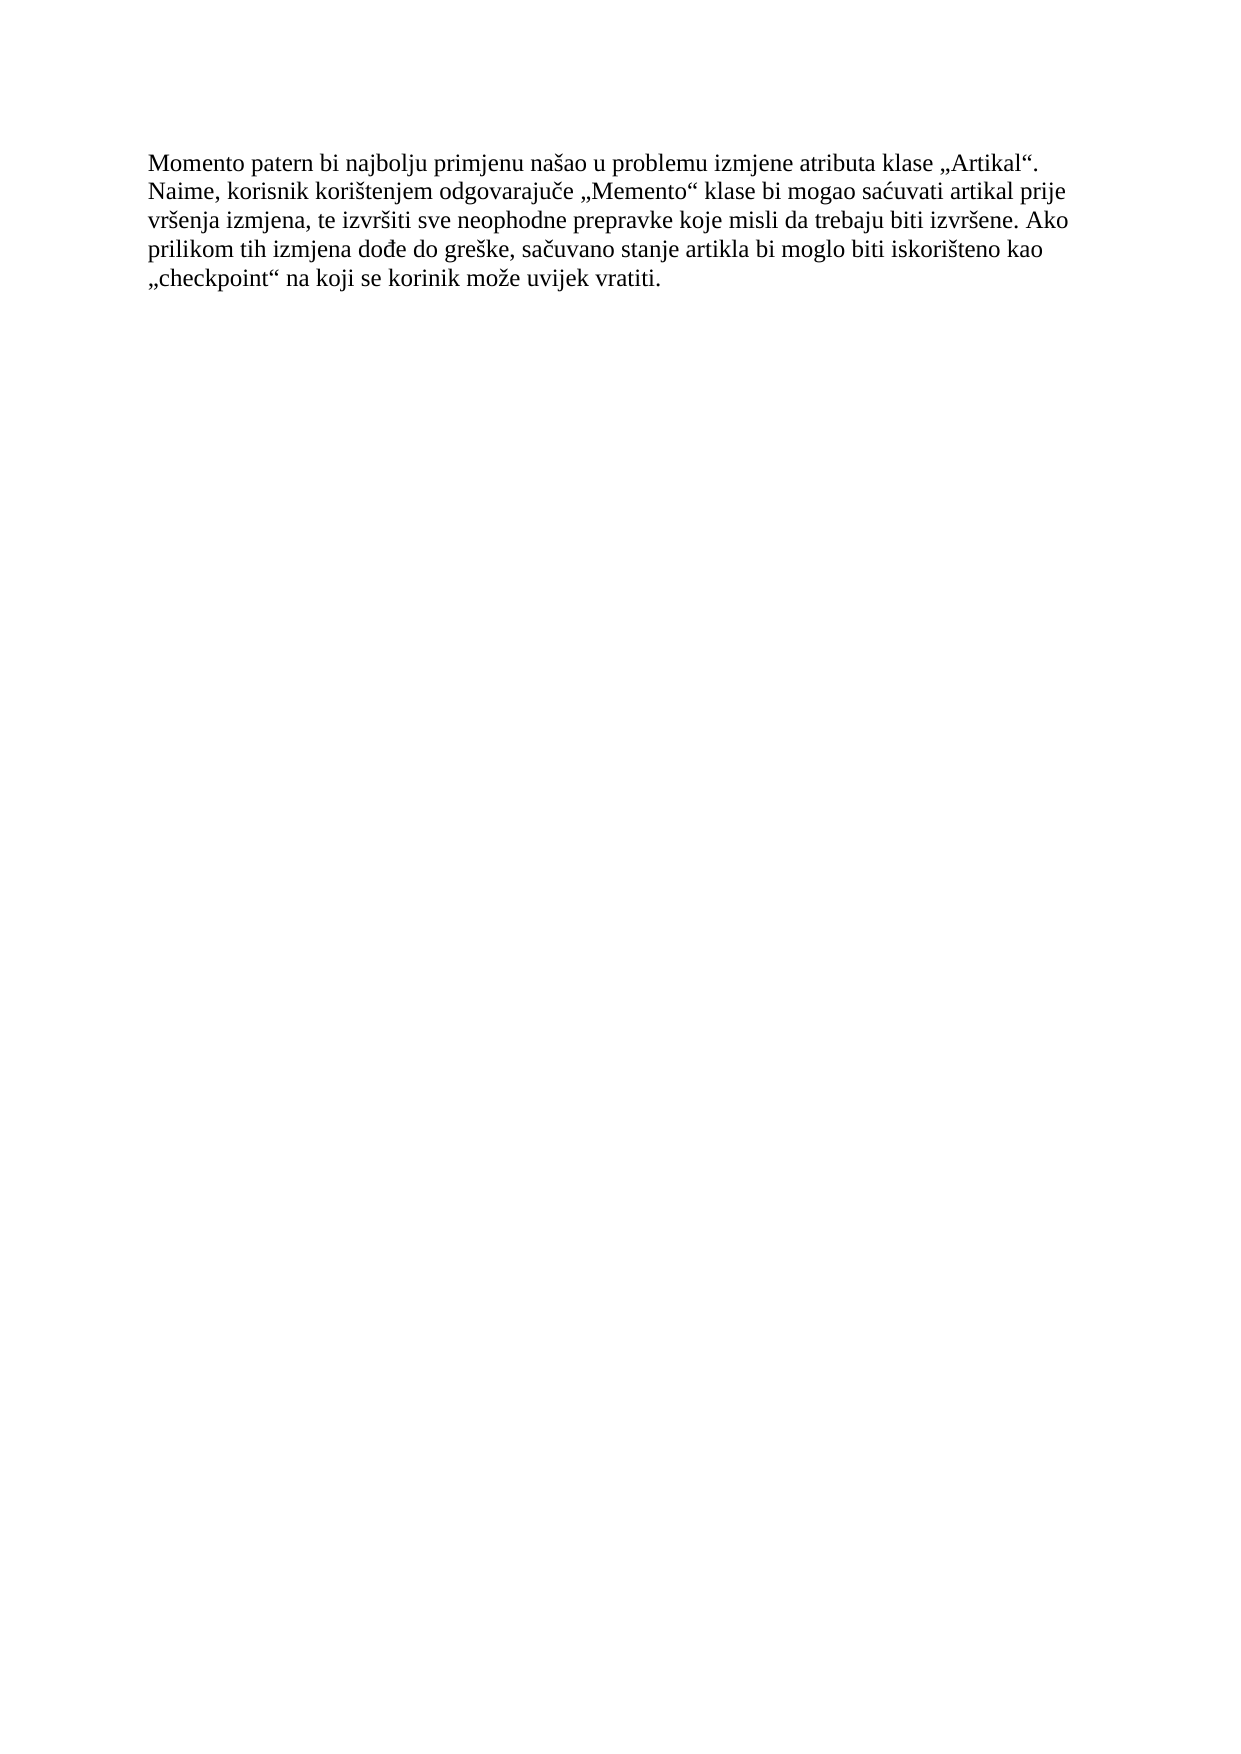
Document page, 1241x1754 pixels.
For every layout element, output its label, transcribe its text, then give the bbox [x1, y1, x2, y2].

text Momento patern bi najbolju primjenu našao u problemu izmjene atributa klase „Artikal“. Naime, korisnik korištenjem odgovarajuče „Memento“ klase bi mogao saćuvati artikal prije vršenja izmjena, te izvršiti sve neophodne prepravke koje misli da trebaju biti izvršene. Ako prilikom tih izmjena dođe do greške, sačuvano stanje artikla bi moglo biti iskorišteno kao „checkpoint“ na koji se korinik može uvijek vratiti. [148, 148, 1093, 291]
